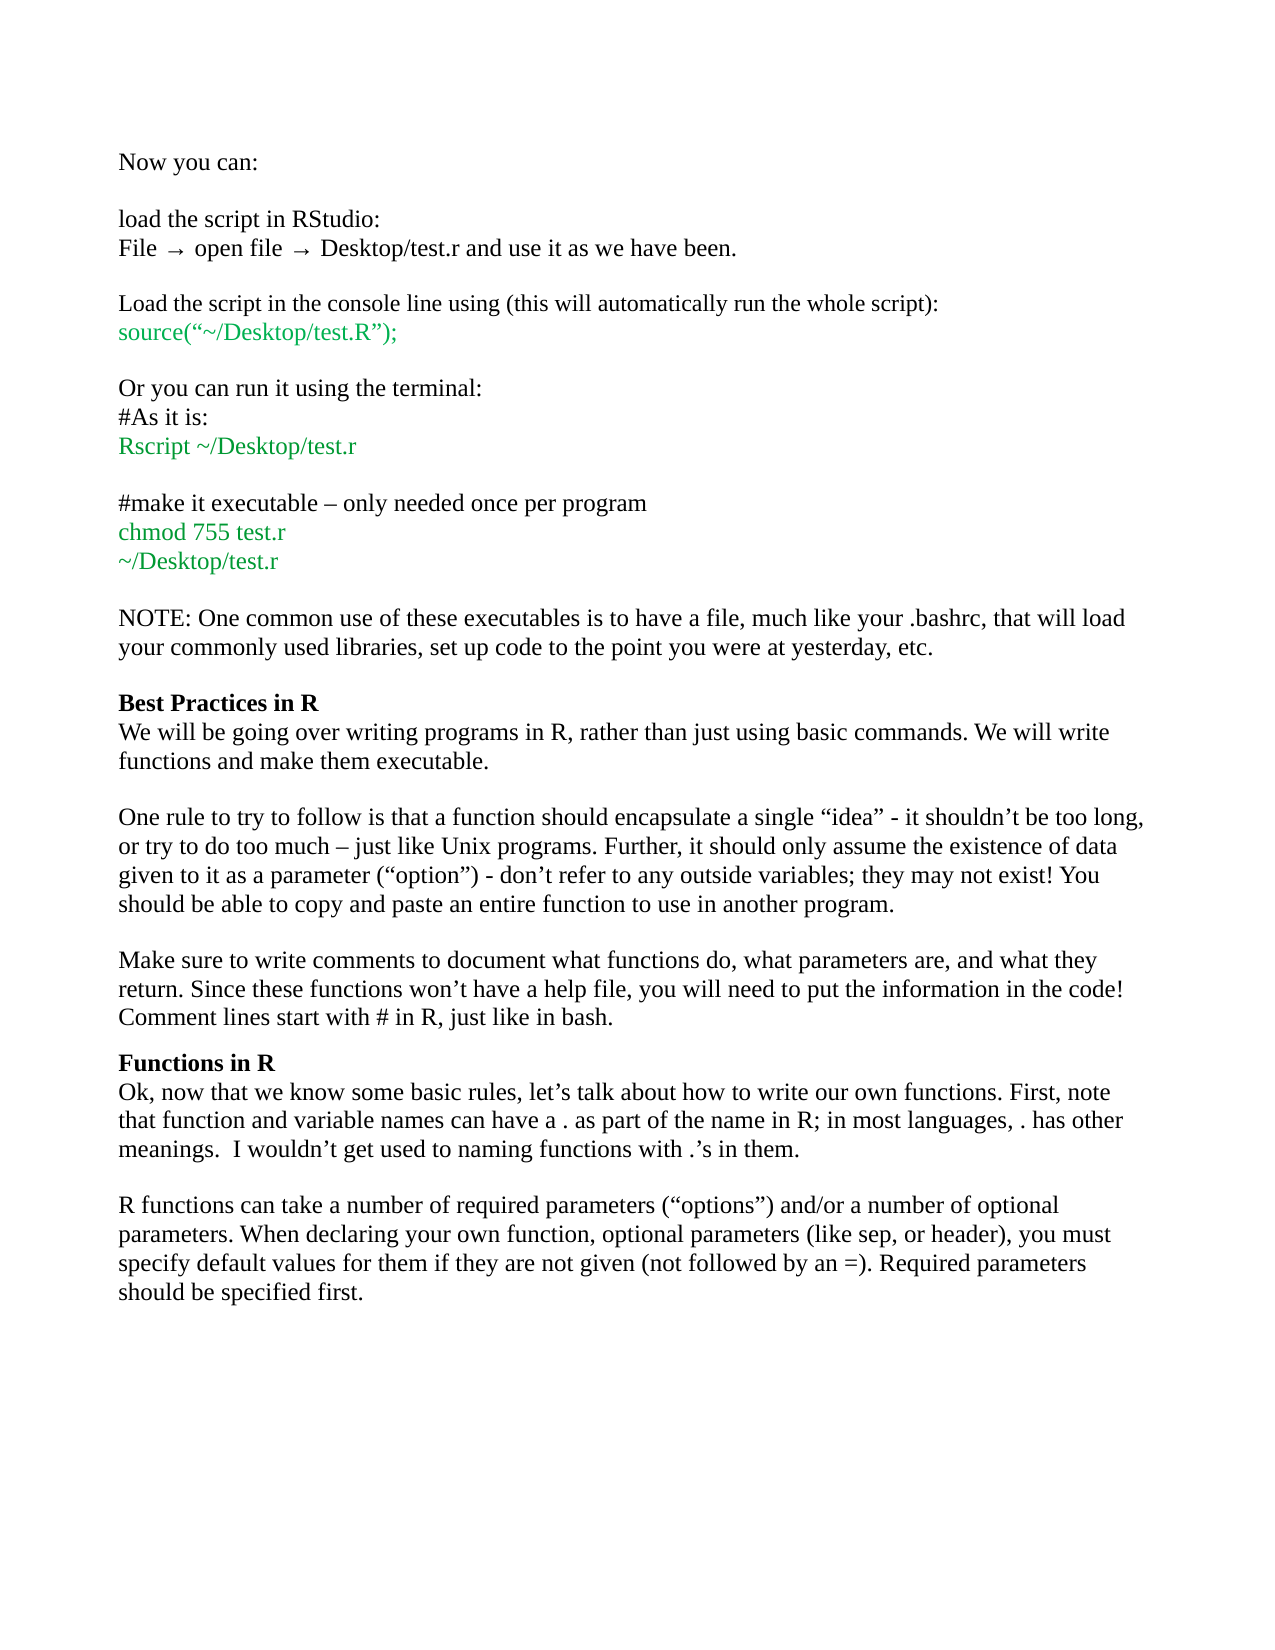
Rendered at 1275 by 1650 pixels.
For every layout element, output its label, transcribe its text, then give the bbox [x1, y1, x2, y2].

text Or you can run it using the terminal: [118, 373, 1153, 402]
text load the script in RStudio: [118, 204, 1153, 233]
text Now you can: [118, 147, 1153, 176]
text chmod 755 test.r [118, 517, 1153, 546]
text #As it is: [118, 402, 1153, 431]
text Make sure to write comments to document what functions do, what parameters are, and what they return. Since these functions won’t have a help file, you will need to put the information in the code! Comment lines start with # in R, just like in bash. [118, 945, 1153, 1031]
text One rule to try to follow is that a function should encapsulate a single “idea” - it shouldn’t be too long, or try to do too much – just like Unix programs. Further, it should only assume the existence of data given to it as a parameter (“option”) - don’t refer to any outside variables; they may not exist! You should be able to copy and paste an entire function to use in another program. [118, 802, 1153, 917]
text #make it executable – only needed once per program [118, 488, 1153, 517]
text Load the script in the console line using (this will automatically run the whole script): [118, 289, 1153, 317]
text Ok, now that we know some basic rules, let’s talk about how to write our own functions. First, note that function and variable names can have a . as part of the name in R; in most languages, . has other meanings. I wouldn’t get used to naming functions with .’s in them. [118, 1077, 1153, 1163]
subtitle Functions in R [118, 1048, 1153, 1077]
text Rscript ~/Desktop/test.r [118, 431, 1153, 460]
text source(“~/Desktop/test.R”); [118, 317, 1153, 346]
subtitle Best Practices in R [118, 688, 1153, 717]
text NOTE: One common use of these executables is to have a file, much like your .bashrc, that will load your commonly used libraries, set up code to the point you were at yesterday, etc. [118, 603, 1153, 661]
text We will be going over writing programs in R, rather than just using basic commands. We will write functions and make them executable. [118, 717, 1153, 775]
text R functions can take a number of required parameters (“options”) and/or a number of optional parameters. When declaring your own function, optional parameters (like sep, or header), you must specify default values for them if they are not given (not followed by an =). Required parameters should be specified first. [118, 1191, 1153, 1306]
text File → open file → Desktop/test.r and use it as we have been. [118, 233, 1153, 262]
text ~/Desktop/test.r [118, 546, 1153, 575]
